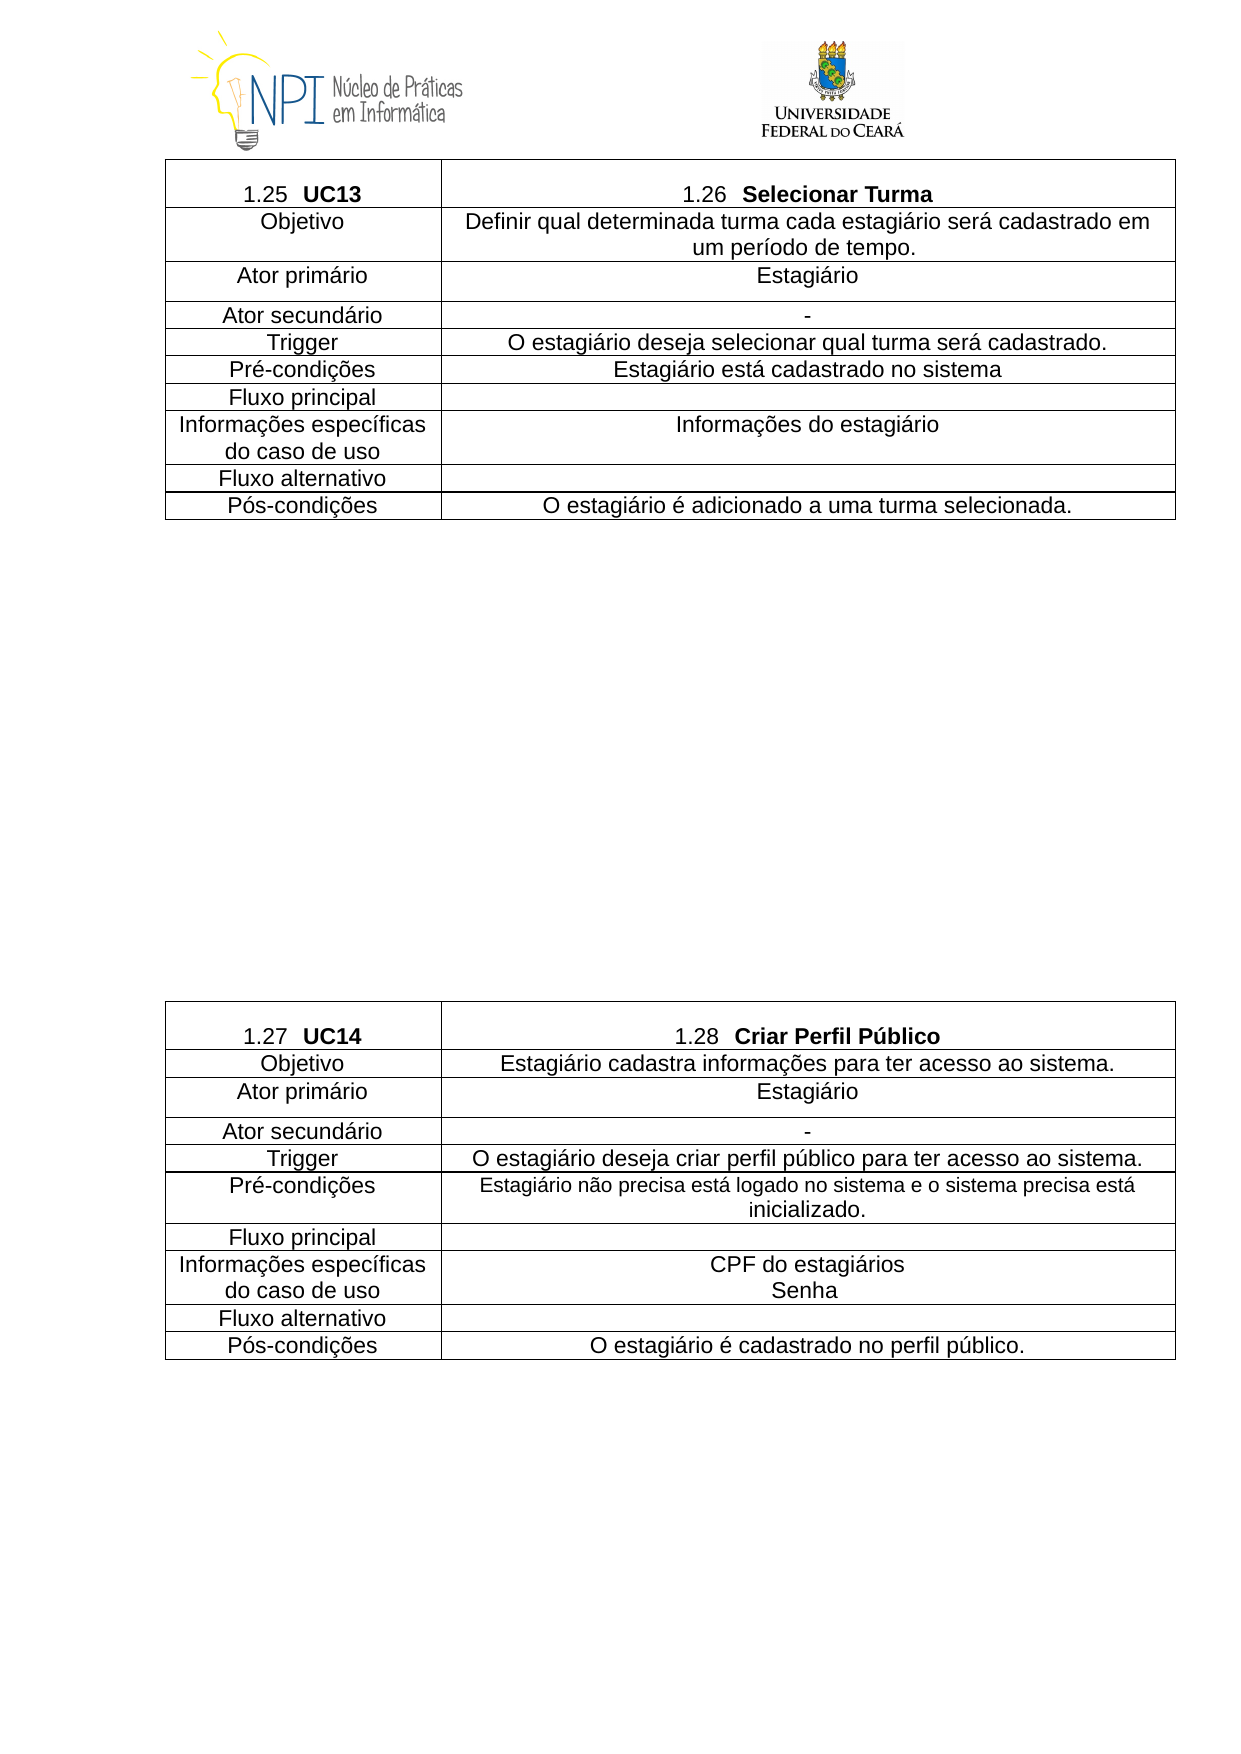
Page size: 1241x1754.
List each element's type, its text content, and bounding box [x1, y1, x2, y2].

table_cell O estagiário é cadastrado no perfil público. [442, 1332, 1175, 1359]
table_cell [442, 1305, 1175, 1331]
table_cell Informações específicas do caso de uso [166, 1251, 441, 1304]
table_cell Estagiário não precisa está logado no sistema e o sistema precisa está inicializado. [442, 1173, 1175, 1223]
table_cell Objetivo [166, 1050, 441, 1077]
table_header Criar Perfil Público [442, 1002, 1175, 1049]
table_cell CPF do estagiários Senha [442, 1251, 1175, 1304]
table_cell Estagiário está cadastrado no sistema [442, 356, 1175, 383]
table_cell O estagiário deseja criar perfil público para ter acesso ao sistema. [442, 1145, 1175, 1171]
table_cell Fluxo alternativo [166, 1305, 441, 1331]
table_cell Ator primário [166, 262, 441, 301]
table_cell [442, 465, 1175, 491]
table_header Selecionar Turma [442, 160, 1175, 207]
table_cell Ator primário [166, 1078, 441, 1117]
table_cell [442, 384, 1175, 410]
table_cell Fluxo alternativo [166, 465, 441, 491]
table_cell Fluxo principal [166, 384, 441, 410]
table_header UC13 [166, 160, 441, 207]
table_cell Objetivo [166, 208, 441, 261]
table_cell Ator secundário [166, 302, 441, 328]
table_cell [442, 1224, 1175, 1250]
table_cell Ator secundário [166, 1118, 441, 1144]
table_cell Fluxo principal [166, 1224, 441, 1250]
table_cell Estagiário [442, 1078, 1175, 1117]
table_cell Pré-condições [166, 356, 441, 383]
table_cell O estagiário é adicionado a uma turma selecionada. [442, 493, 1175, 519]
table_cell - [442, 302, 1175, 328]
picture [181, 22, 472, 159]
table_cell Estagiário cadastra informações para ter acesso ao sistema. [442, 1050, 1175, 1077]
table_cell Pós-condições [166, 1332, 441, 1359]
table_cell Trigger [166, 329, 441, 355]
table_cell Informações específicas do caso de uso [166, 411, 441, 464]
picture [761, 41, 905, 139]
table_cell Definir qual determinada turma cada estagiário será cadastrado em um período de tempo. [442, 208, 1175, 261]
table_header UC14 [166, 1002, 441, 1049]
table_cell Pós-condições [166, 493, 441, 519]
table_cell Estagiário [442, 262, 1175, 301]
table_cell Pré-condições [166, 1173, 441, 1223]
table_cell - [442, 1118, 1175, 1144]
table_cell O estagiário deseja selecionar qual turma será cadastrado. [442, 329, 1175, 355]
table_cell Trigger [166, 1145, 441, 1171]
table_cell Informações do estagiário [442, 411, 1175, 464]
